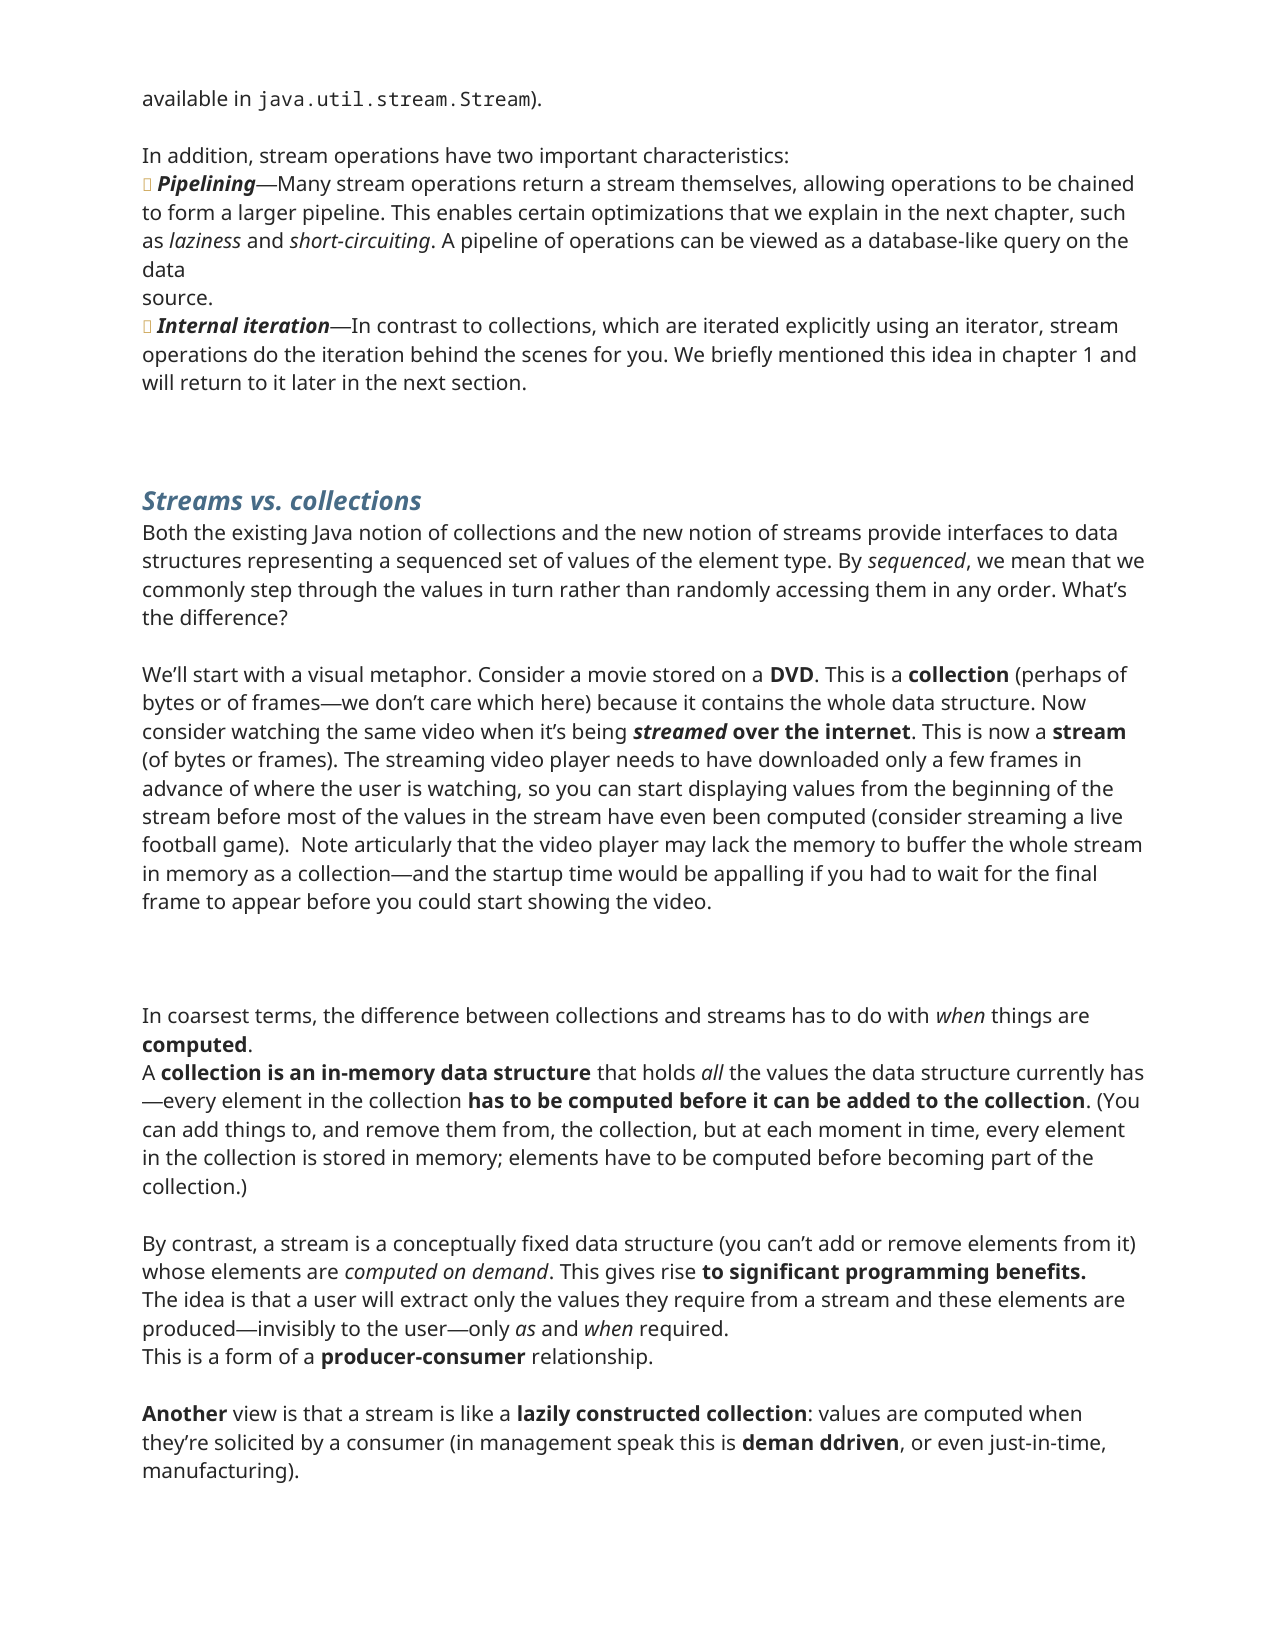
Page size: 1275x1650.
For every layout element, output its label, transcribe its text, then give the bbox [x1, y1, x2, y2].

text By contrast, a stream is a conceptually fixed data structure (you can’t add or remove elements from it) whose elements are computed on demand. This gives rise to significant programming benefits. [142, 1229, 1149, 1286]
text available in java.util.stream.Stream). [142, 84, 1149, 113]
text The idea is that a user will extract only the values they require from a stream and these elements are produced—invisibly to the user—only as and when required. [142, 1286, 1149, 1342]
text  Pipelining—Many stream operations return a stream themselves, allowing operations to be chained to form a larger pipeline. This enables certain optimizations that we explain in the next chapter, such as laziness and short-circuiting. A pipeline of operations can be viewed as a database-like query on the data [142, 169, 1149, 283]
text This is a form of a producer-consumer relationship. [142, 1342, 1149, 1371]
text In coarsest terms, the difference between collections and streams has to do with when things are computed. [142, 1001, 1149, 1058]
text Another view is that a stream is like a lazily constructed collection: values are computed when they’re solicited by a consumer (in management speak this is deman ddriven, or even just-in-time, manufacturing). [142, 1399, 1149, 1485]
text A collection is an in-memory data structure that holds all the values the data structure currently has—every element in the collection has to be computed before it can be added to the collection. (You can add things to, and remove them from, the collection, but at each moment in time, every element in the collection is stored in memory; elements have to be computed before becoming part of the collection.) [142, 1058, 1149, 1200]
text Both the existing Java notion of collections and the new notion of streams provide interfaces to data structures representing a sequenced set of values of the element type. By sequenced, we mean that we commonly step through the values in turn rather than randomly accessing them in any order. What’s the difference? [142, 518, 1149, 632]
text We’ll start with a visual metaphor. Consider a movie stored on a DVD. This is a collection (perhaps of bytes or of frames—we don’t care which here) because it contains the whole data structure. Now consider watching the same video when it’s being streamed over the internet. This is now a stream (of bytes or frames). The streaming video player needs to have downloaded only a few frames in advance of where the user is watching, so you can start displaying values from the beginning of the stream before most of the values in the stream have even been computed (consider streaming a live football game). Note articularly that the video player may lack the memory to buffer the whole stream in memory as a collection—and the startup time would be appalling if you had to wait for the final frame to appear before you could start showing the video. [142, 660, 1149, 916]
text In addition, stream operations have two important characteristics: [142, 141, 1149, 169]
text Streams vs. collections [142, 482, 1149, 518]
text source. [142, 283, 1149, 312]
text  Internal iteration—In contrast to collections, which are iterated explicitly using an iterator, stream operations do the iteration behind the scenes for you. We briefly mentioned this idea in chapter 1 and will return to it later in the next section. [142, 312, 1149, 397]
